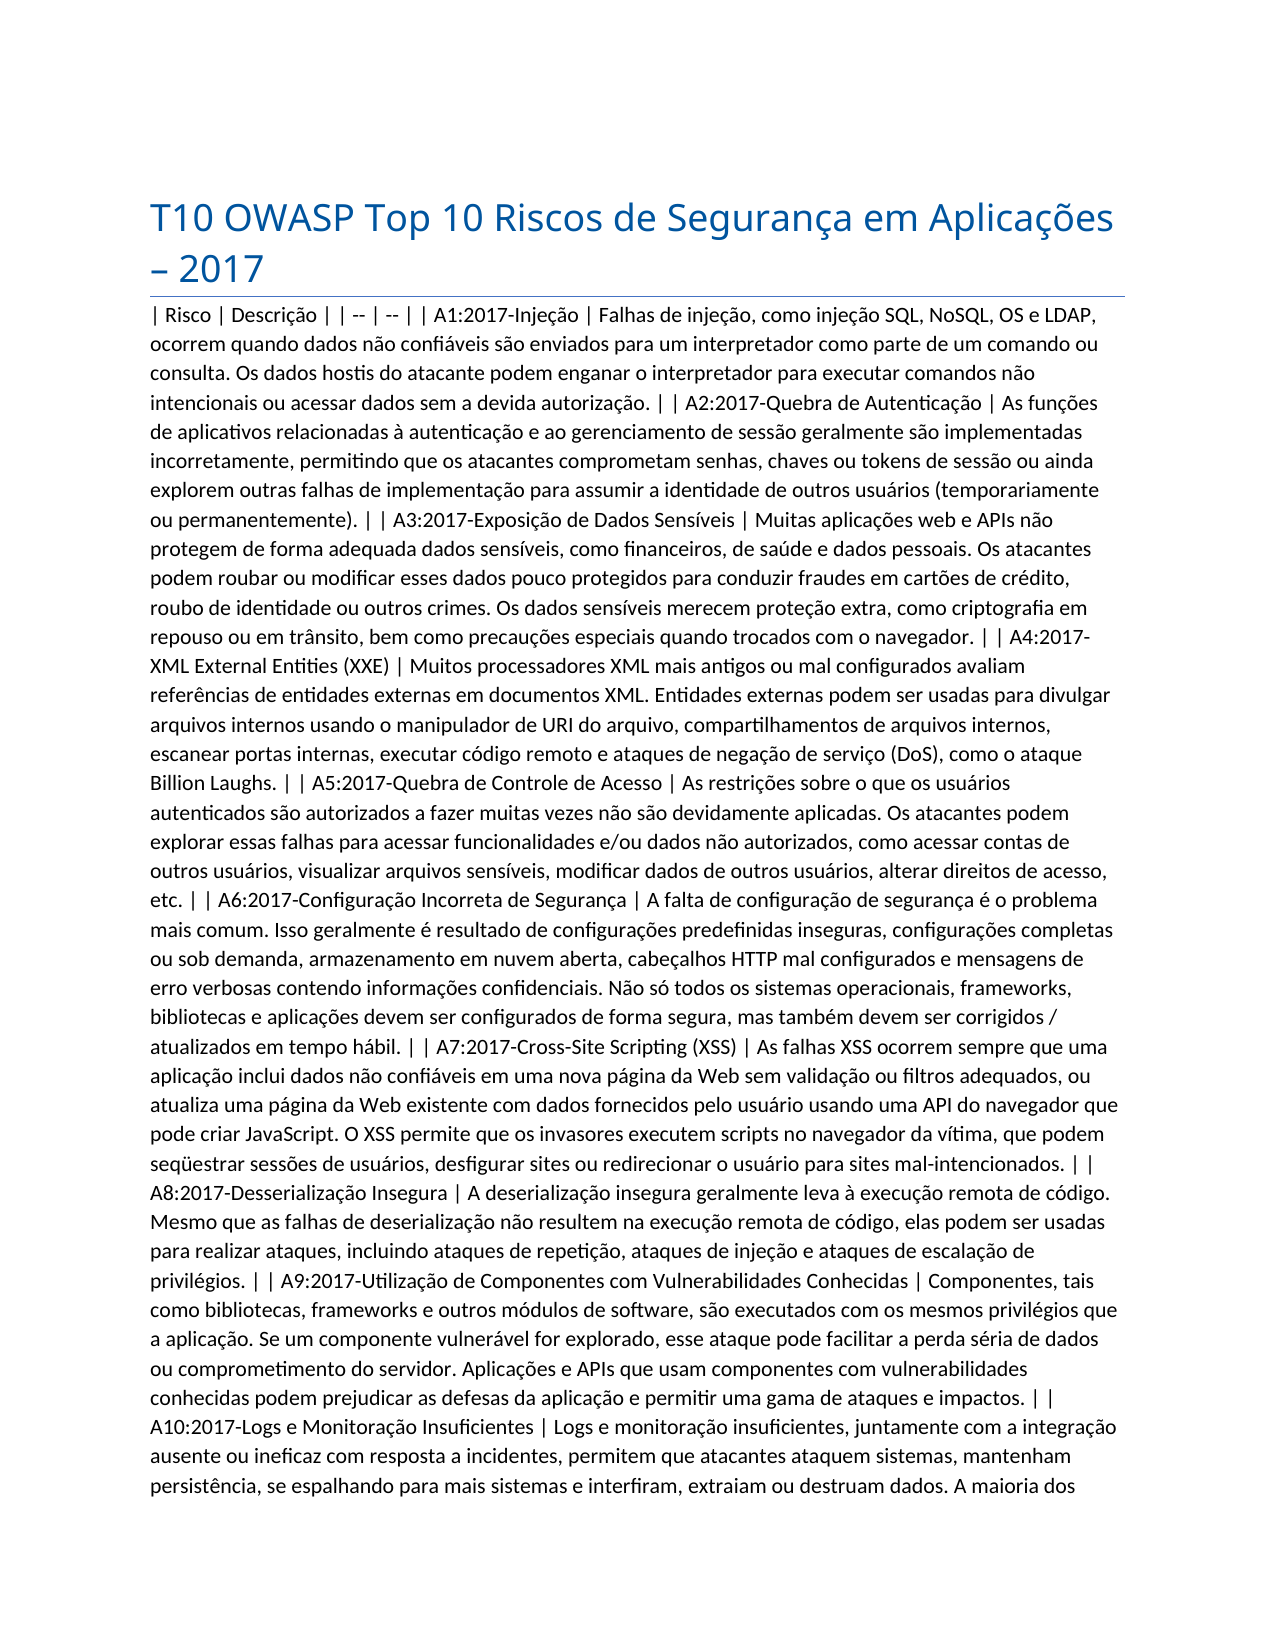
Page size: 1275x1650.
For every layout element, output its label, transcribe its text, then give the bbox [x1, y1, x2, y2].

subtitle T10 OWASP Top 10 Riscos de Segurança em Aplicações – 2017 [150, 192, 1125, 296]
text | Risco | Descrição | | -- | -- | | A1:2017-Injeção | Falhas de injeção, como injeção SQL, NoSQL, OS e LDAP, ocorrem quando dados não confiáveis são enviados para um interpretador como parte de um comando ou consulta. Os dados hostis do atacante podem enganar o interpretador para executar comandos não intencionais ou acessar dados sem a devida autorização. | | A2:2017-Quebra de Autenticação | As funções de aplicativos relacionadas à autenticação e ao gerenciamento de sessão geralmente são implementadas incorretamente, permitindo que os atacantes comprometam senhas, chaves ou tokens de sessão ou ainda explorem outras falhas de implementação para assumir a identidade de outros usuários (temporariamente ou permanentemente). | | A3:2017-Exposição de Dados Sensíveis | Muitas aplicações web e APIs não protegem de forma adequada dados sensíveis, como financeiros, de saúde e dados pessoais. Os atacantes podem roubar ou modificar esses dados pouco protegidos para conduzir fraudes em cartões de crédito, roubo de identidade ou outros crimes. Os dados sensíveis merecem proteção extra, como criptografia em repouso ou em trânsito, bem como precauções especiais quando trocados com o navegador. | | A4:2017-XML External Entities (XXE) | Muitos processadores XML mais antigos ou mal configurados avaliam referências de entidades externas em documentos XML. Entidades externas podem ser usadas para divulgar arquivos internos usando o manipulador de URI do arquivo, compartilhamentos de arquivos internos, escanear portas internas, executar código remoto e ataques de negação de serviço (DoS), como o ataque Billion Laughs. | | A5:2017-Quebra de Controle de Acesso | As restrições sobre o que os usuários autenticados são autorizados a fazer muitas vezes não são devidamente aplicadas. Os atacantes podem explorar essas falhas para acessar funcionalidades e/ou dados não autorizados, como acessar contas de outros usuários, visualizar arquivos sensíveis, modificar dados de outros usuários, alterar direitos de acesso, etc. | | A6:2017-Configuração Incorreta de Segurança | A falta de configuração de segurança é o problema mais comum. Isso geralmente é resultado de configurações predefinidas inseguras, configurações completas ou sob demanda, armazenamento em nuvem aberta, cabeçalhos HTTP mal configurados e mensagens de erro verbosas contendo informações confidenciais. Não só todos os sistemas operacionais, frameworks, bibliotecas e aplicações devem ser configurados de forma segura, mas também devem ser corrigidos / atualizados em tempo hábil. | | A7:2017-Cross-Site Scripting (XSS) | As falhas XSS ocorrem sempre que uma aplicação inclui dados não confiáveis em uma nova página da Web sem validação ou filtros adequados, ou atualiza uma página da Web existente com dados fornecidos pelo usuário usando uma API do navegador que pode criar JavaScript. O XSS permite que os invasores executem scripts no navegador da vítima, que podem seqüestrar sessões de usuários, desfigurar sites ou redirecionar o usuário para sites mal-intencionados. | | A8:2017-Desserialização Insegura | A deserialização insegura geralmente leva à execução remota de código. Mesmo que as falhas de deserialização não resultem na execução remota de código, elas podem ser usadas para realizar ataques, incluindo ataques de repetição, ataques de injeção e ataques de escalação de privilégios. | | A9:2017-Utilização de Componentes com Vulnerabilidades Conhecidas | Componentes, tais como bibliotecas, frameworks e outros módulos de software, são executados com os mesmos privilégios que a aplicação. Se um componente vulnerável for explorado, esse ataque pode facilitar a perda séria de dados ou comprometimento do servidor. Aplicações e APIs que usam componentes com vulnerabilidades conhecidas podem prejudicar as defesas da aplicação e permitir uma gama de ataques e impactos. | | A10:2017-Logs e Monitoração Insuficientes | Logs e monitoração insuficientes, juntamente com a integração ausente ou ineficaz com resposta a incidentes, permitem que atacantes ataquem sistemas, mantenham persistência, se espalhando para mais sistemas e interfiram, extraiam ou destruam dados. A maioria dos [150, 301, 1125, 1498]
